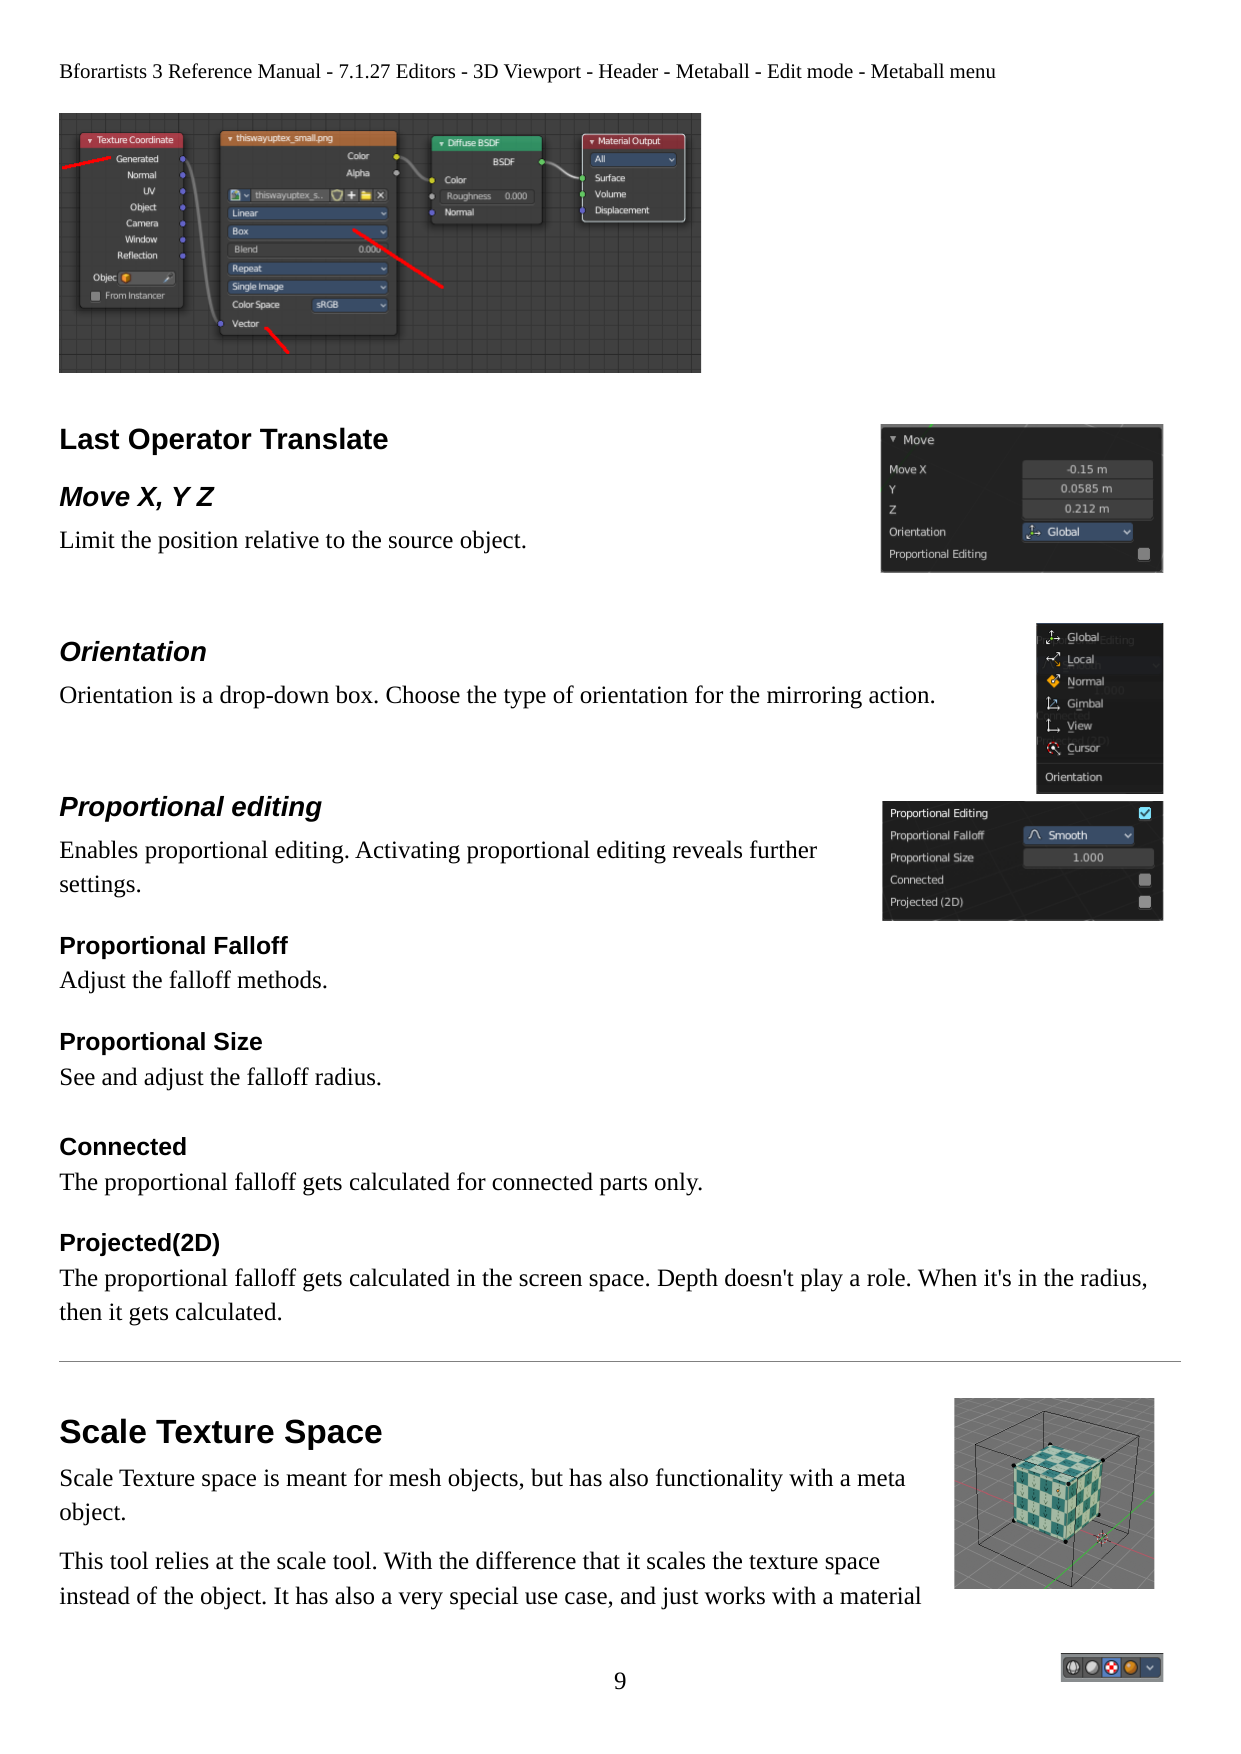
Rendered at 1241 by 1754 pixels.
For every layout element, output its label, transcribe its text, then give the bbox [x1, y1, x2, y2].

text Adjust the falloff methods. [59, 966, 1181, 994]
subtitle [1164, 480, 1181, 512]
subtitle Orientation [59, 635, 1036, 667]
picture [882, 801, 1164, 921]
text Enables proportional editing. Activating proportional editing reveals further settings. [59, 835, 882, 898]
text Limit the position relative to the source object. [59, 525, 880, 553]
subtitle Scale Texture Space [59, 1412, 954, 1450]
subtitle [1164, 635, 1181, 667]
subtitle Proportional editing [59, 790, 1181, 822]
subtitle Proportional Falloff [59, 931, 1181, 959]
text Scale Texture space is meant for mesh objects, but has also functionality with a meta object. [59, 1463, 954, 1526]
picture [1060, 1653, 1164, 1682]
subtitle [1155, 1412, 1181, 1450]
picture [1036, 623, 1164, 794]
picture [880, 424, 1164, 573]
picture [59, 113, 702, 373]
picture [954, 1398, 1155, 1589]
text This tool relies at the scale tool. With the difference that it scales the texture space instead of the object. It has also a very special use case, and just works with a material [59, 1546, 1181, 1609]
text The proportional falloff gets calculated for connected parts only. [59, 1167, 1181, 1195]
subtitle Last Operator Translate [59, 422, 1181, 455]
text See and adjust the falloff radius. [59, 1062, 1181, 1091]
text Orientation is a drop-down box. Choose the type of orientation for the mirroring action. [59, 680, 1036, 708]
subtitle Proportional Size [59, 1027, 1181, 1056]
subtitle Move X, Y Z [59, 480, 880, 512]
subtitle Projected(2D) [59, 1228, 1181, 1257]
text The proportional falloff gets calculated in the screen space. Depth doesn't play a role. When it's in the radius, then it gets calculated. [59, 1263, 1181, 1326]
subtitle Connected [59, 1132, 1181, 1160]
